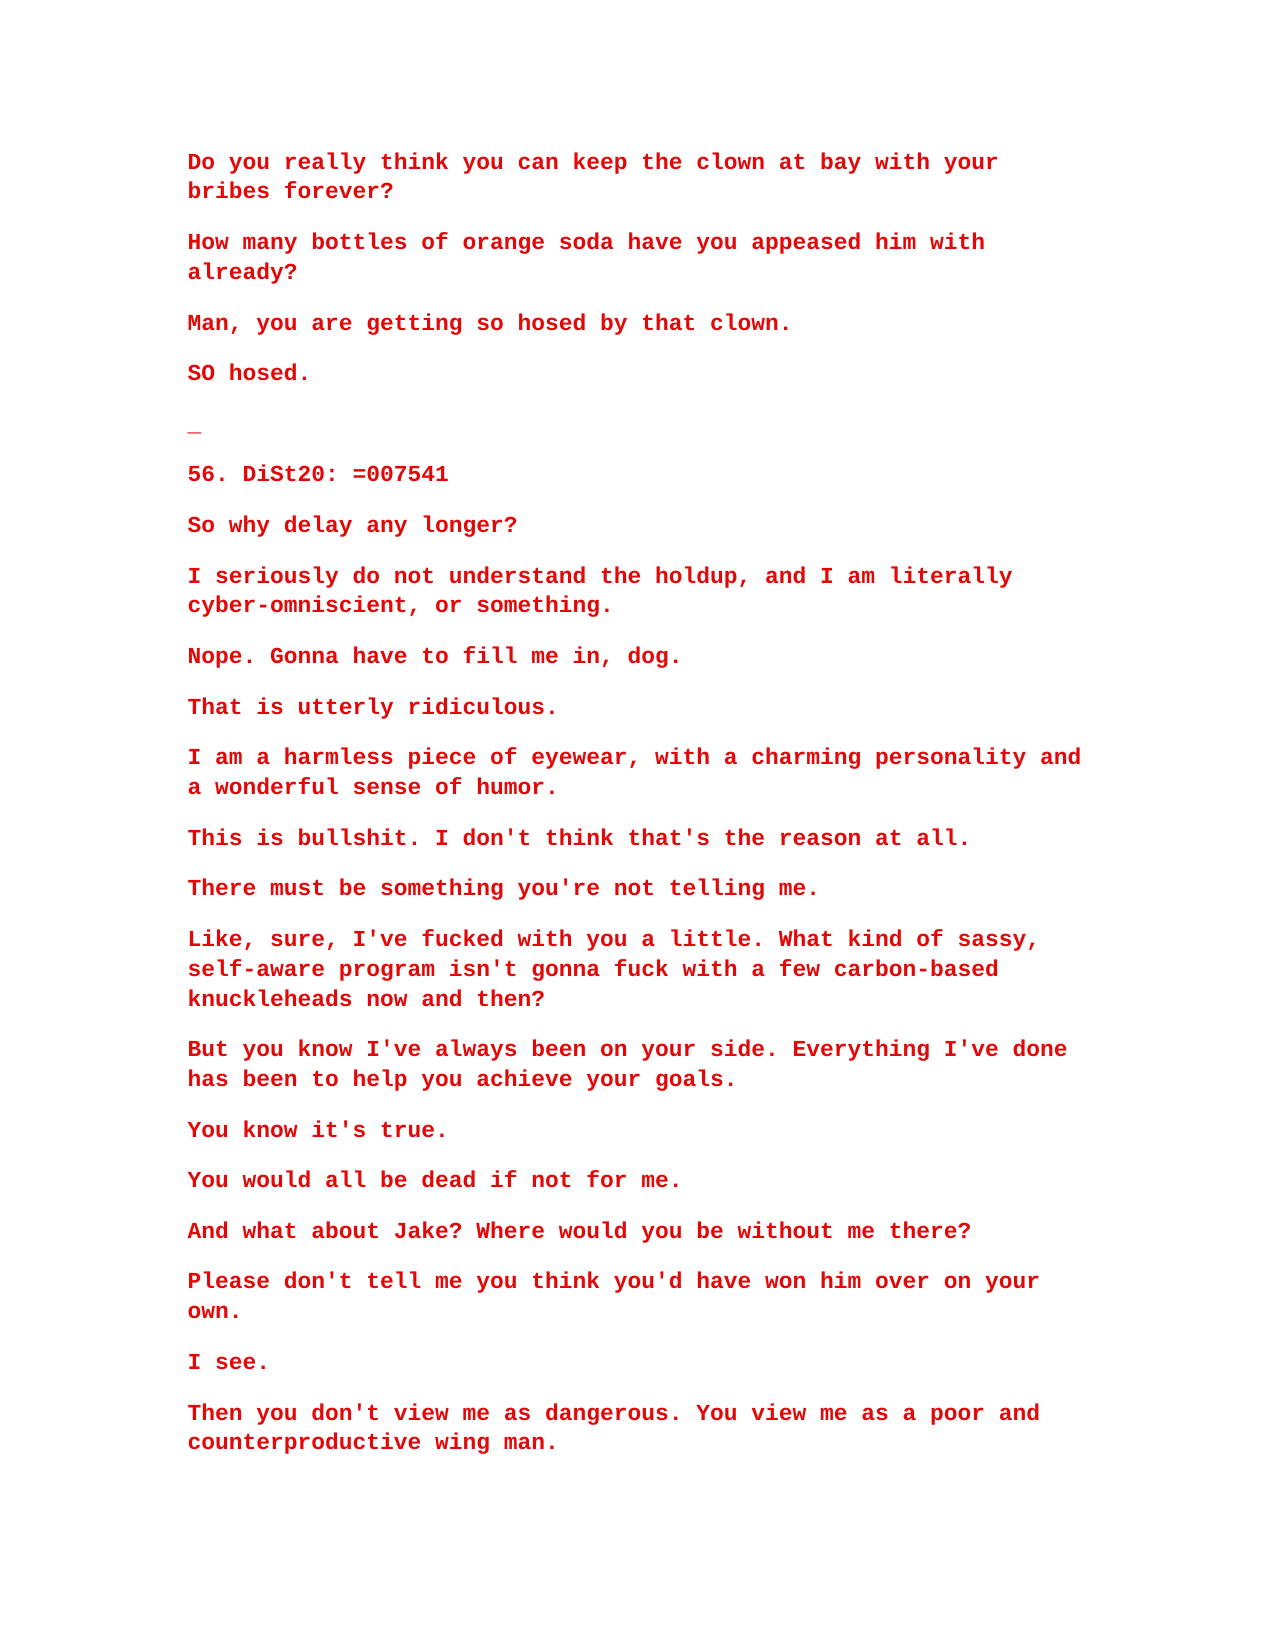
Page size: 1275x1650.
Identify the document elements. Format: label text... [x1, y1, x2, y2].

text Please don't tell me you think you'd have won him over on your own. [187, 1270, 1087, 1326]
text Then you don't view me as dangerous. You view me as a poor and counterproductive wing man. [187, 1401, 1087, 1457]
text You know it's true. [187, 1118, 1087, 1144]
text Nope. Gonna have to fill me in, dog. [187, 644, 1087, 670]
text _ [187, 412, 1087, 438]
text I seriously do not understand the holdup, and I am literally cyber-omniscient, or something. [187, 564, 1087, 620]
text So why delay any longer? [187, 513, 1087, 539]
text Do you really think you can keep the clown at bay with your bribes forever? [187, 150, 1087, 206]
text That is utterly ridiculous. [187, 695, 1087, 721]
text 56. DiSt20: =007541 [187, 463, 1087, 489]
text But you know I've always been on your side. Everything I've done has been to help you achieve your goals. [187, 1037, 1087, 1093]
text How many bottles of orange soda have you appeased him with already? [187, 230, 1087, 286]
text You would all be dead if not for me. [187, 1168, 1087, 1194]
text This is bullshit. I don't think that's the reason at all. [187, 826, 1087, 852]
text Like, sure, I've fucked with you a little. What kind of sassy, self-aware program isn't gonna fuck with a few carbon-based knuckleheads now and then? [187, 927, 1087, 1013]
text I see. [187, 1350, 1087, 1376]
text SO hosed. [187, 361, 1087, 387]
text I am a harmless piece of eyewear, with a charming personality and a wonderful sense of humor. [187, 746, 1087, 801]
text And what about Jake? Where would you be without me there? [187, 1219, 1087, 1245]
text There must be something you're not telling me. [187, 877, 1087, 903]
text Man, you are getting so hosed by that clown. [187, 311, 1087, 337]
